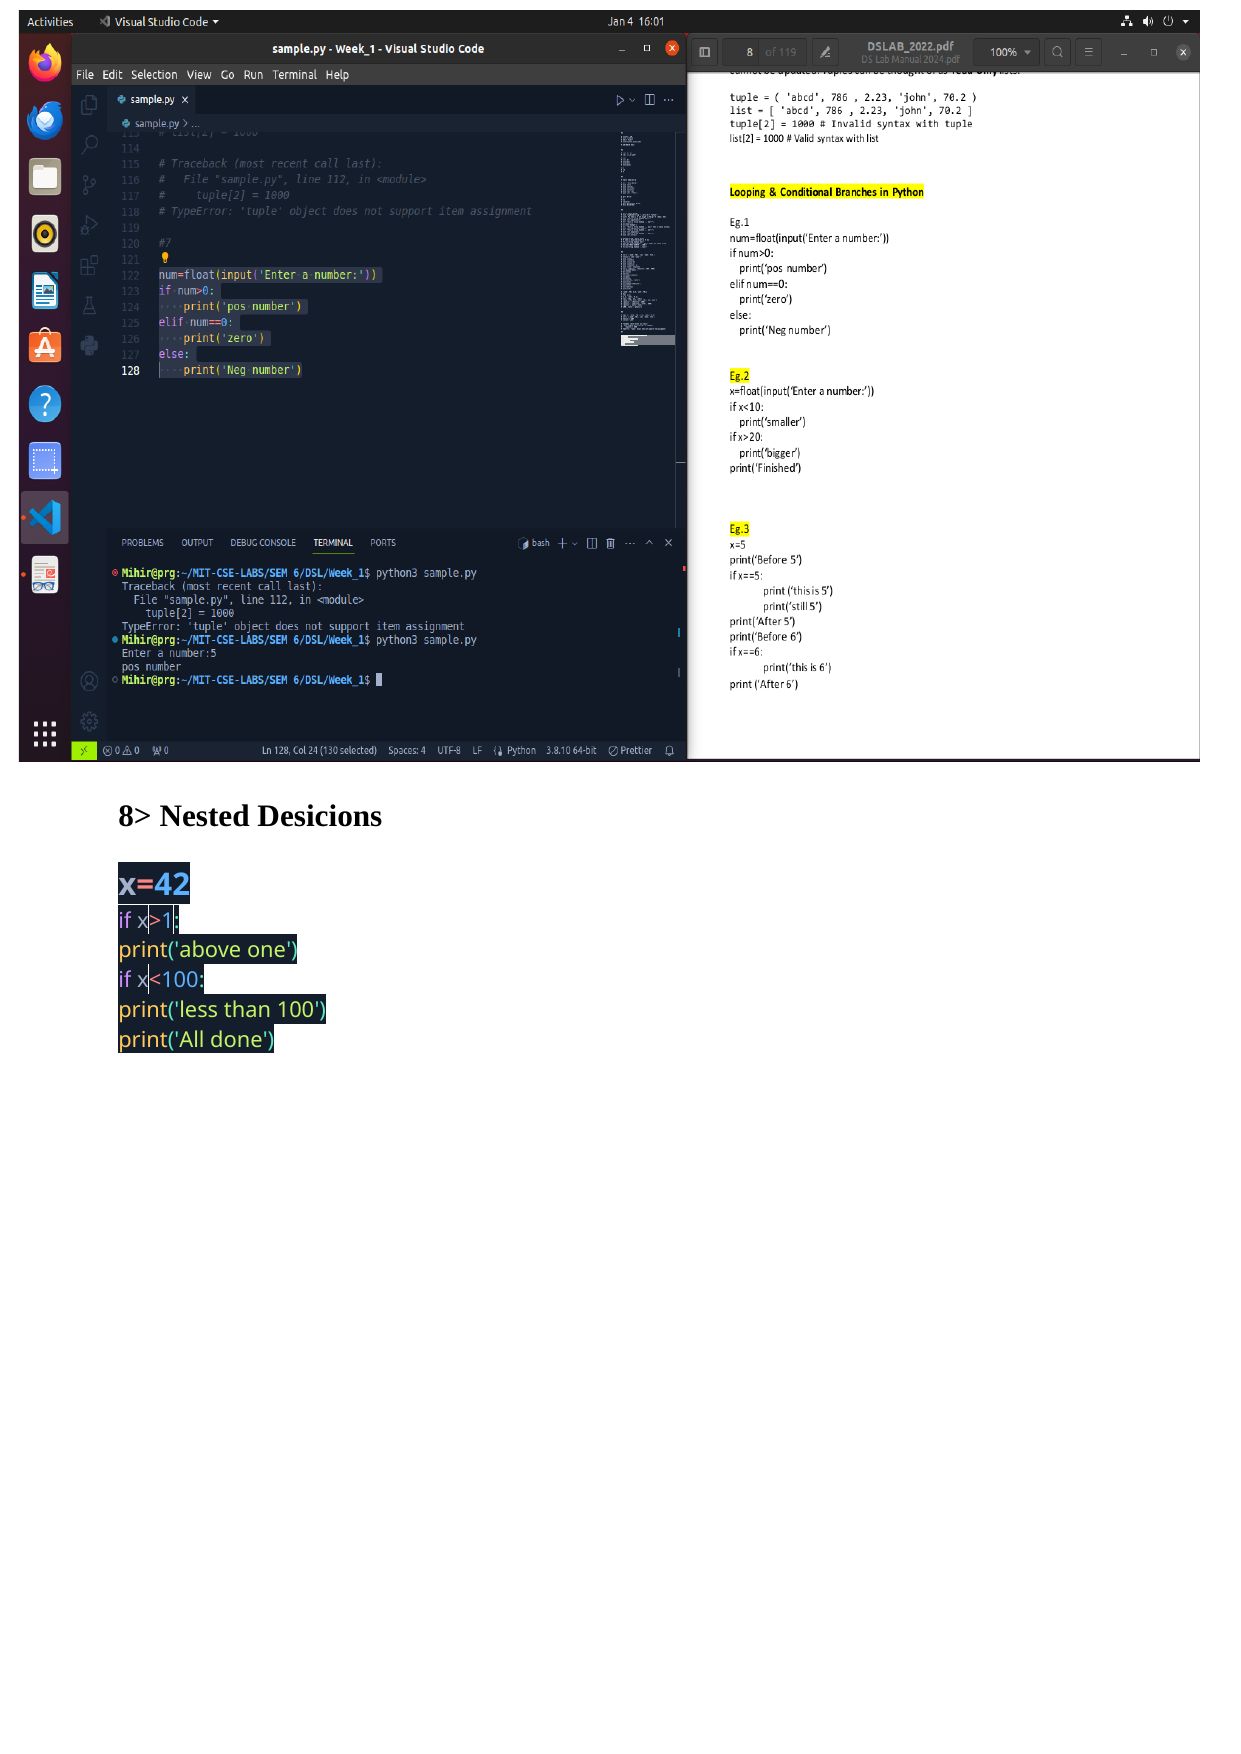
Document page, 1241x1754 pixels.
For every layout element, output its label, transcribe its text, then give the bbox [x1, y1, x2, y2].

text print('above one') [118, 934, 1122, 964]
text 8> Nested Desicions [118, 797, 1122, 833]
text print('All done') [118, 1024, 1122, 1053]
text print('less than 100') [118, 994, 1122, 1024]
text x=42 [118, 862, 1122, 904]
text if x<100: [118, 964, 1122, 994]
picture [18, 10, 1200, 762]
text if x>1: [118, 904, 1122, 934]
